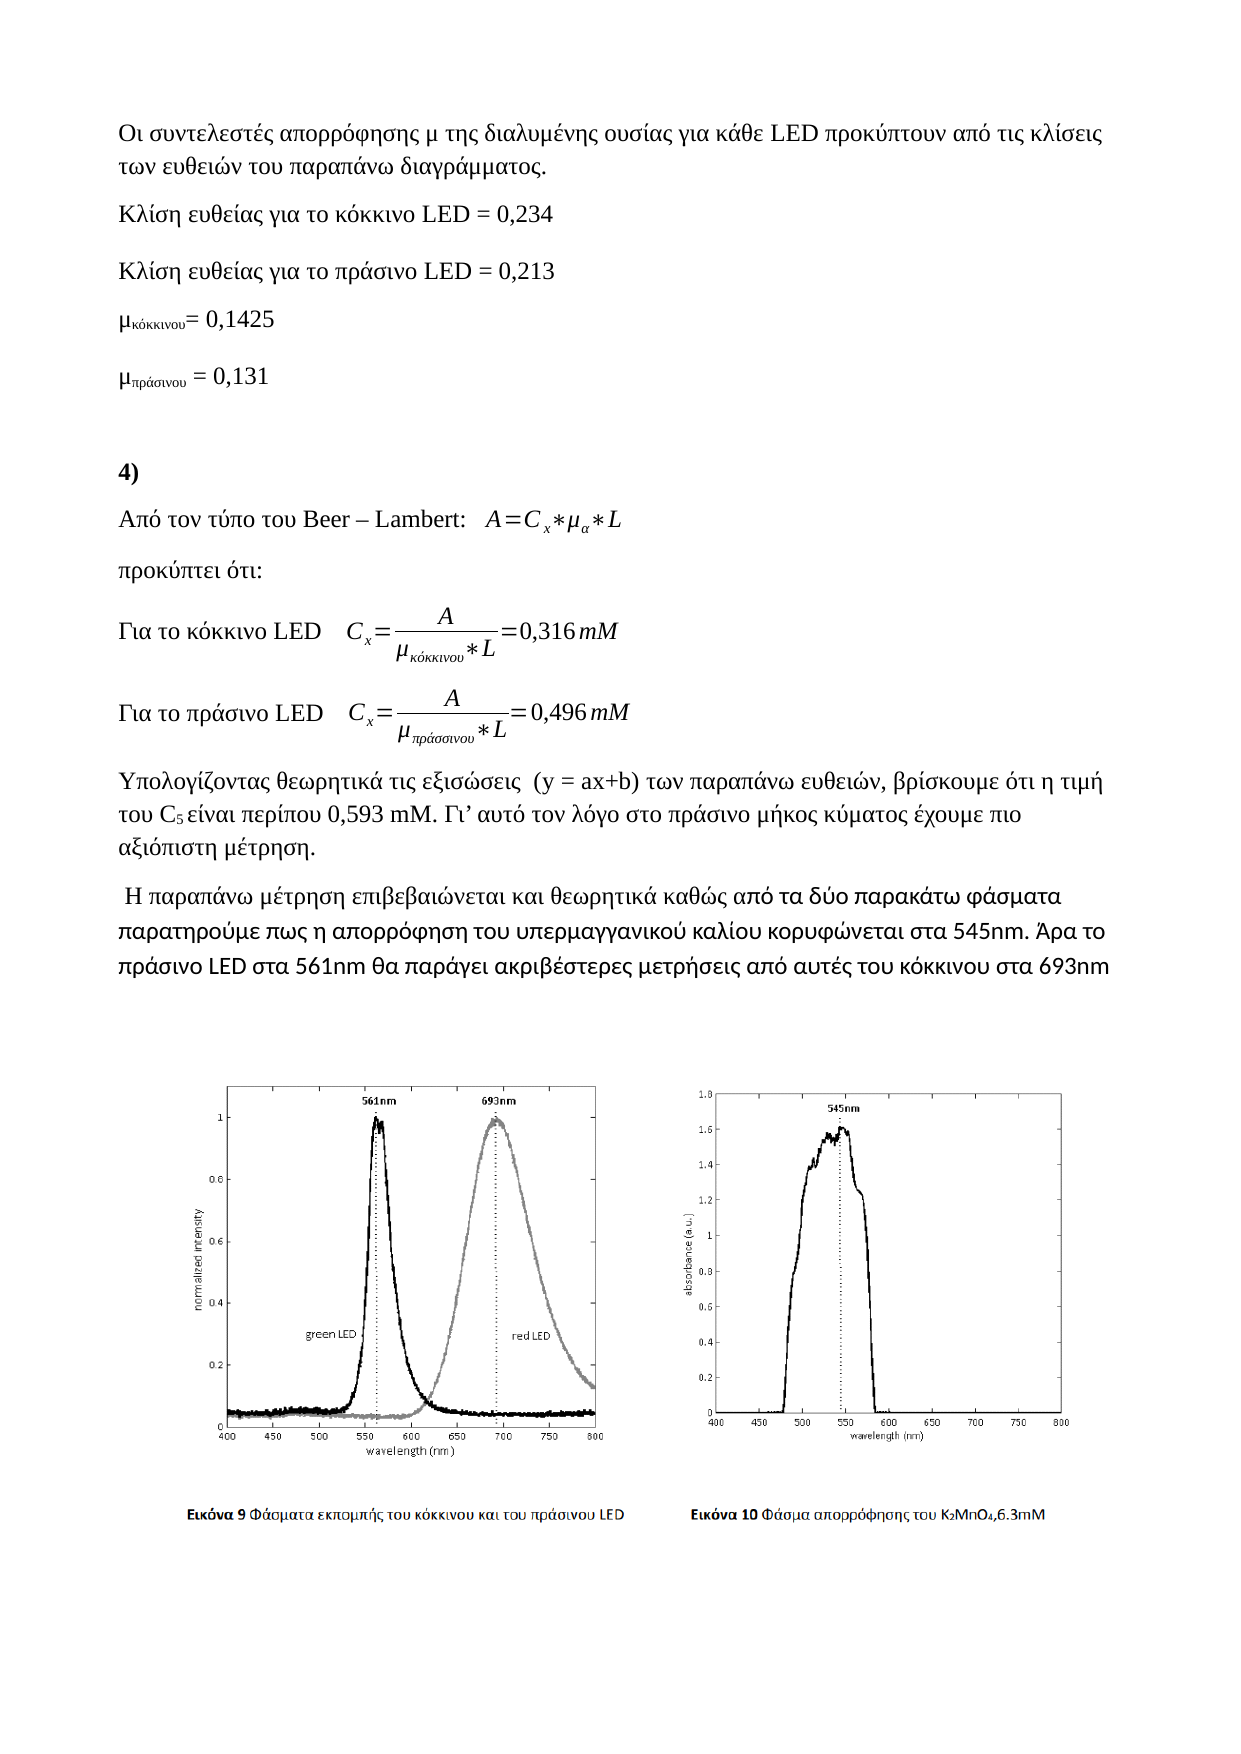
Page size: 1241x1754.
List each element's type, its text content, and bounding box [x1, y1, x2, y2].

text Υπολογίζοντας θεωρητικά τις εξισώσεις (y = ax+b) των παραπάνω ευθειών, βρίσκουμε ότι η τιμή του C5 είναι περίπου 0,593 mM. Γι’ αυτό τον λόγο στο πράσινο μήκος κύματος έχουμε πιο αξιόπιστη μέτρηση. [118, 766, 1122, 861]
text Από τον τύπο του Beer – Lambert: [118, 504, 1122, 537]
text Κλίση ευθείας για το κόκκινο LED = 0,234 [118, 199, 1122, 227]
text μκόκκινου= 0,1425 [118, 304, 1122, 333]
text Οι συντελεστές απορρόφησης μ της διαλυμένης ουσίας για κάθε LED προκύπτουν από τις κλίσεις των ευθειών του παραπάνω διαγράμματος. [118, 118, 1122, 180]
text Κλίση ευθείας για το πράσινο LED = 0,213 [118, 256, 1122, 285]
text Για το πράσινο LED [118, 684, 1122, 747]
text μπράσινου = 0,131 [118, 361, 1122, 390]
text προκύπτει ότι: [118, 555, 1122, 584]
text 4) [118, 457, 1122, 485]
text Η παραπάνω μέτρηση επιβεβαιώνεται και θεωρητικά καθώς από τα δύο παρακάτω φάσματα παρατηρούμε πως η απορρόφηση του υπερμαγγανικού καλίου κορυφώνεται στα 545nm. Άρα το πράσινο LED στα 561nm θα παράγει ακριβέστερες μετρήσεις από αυτές του κόκκινου στα 693nm [118, 880, 1122, 980]
text Για το κόκκινο LED [118, 603, 1122, 666]
